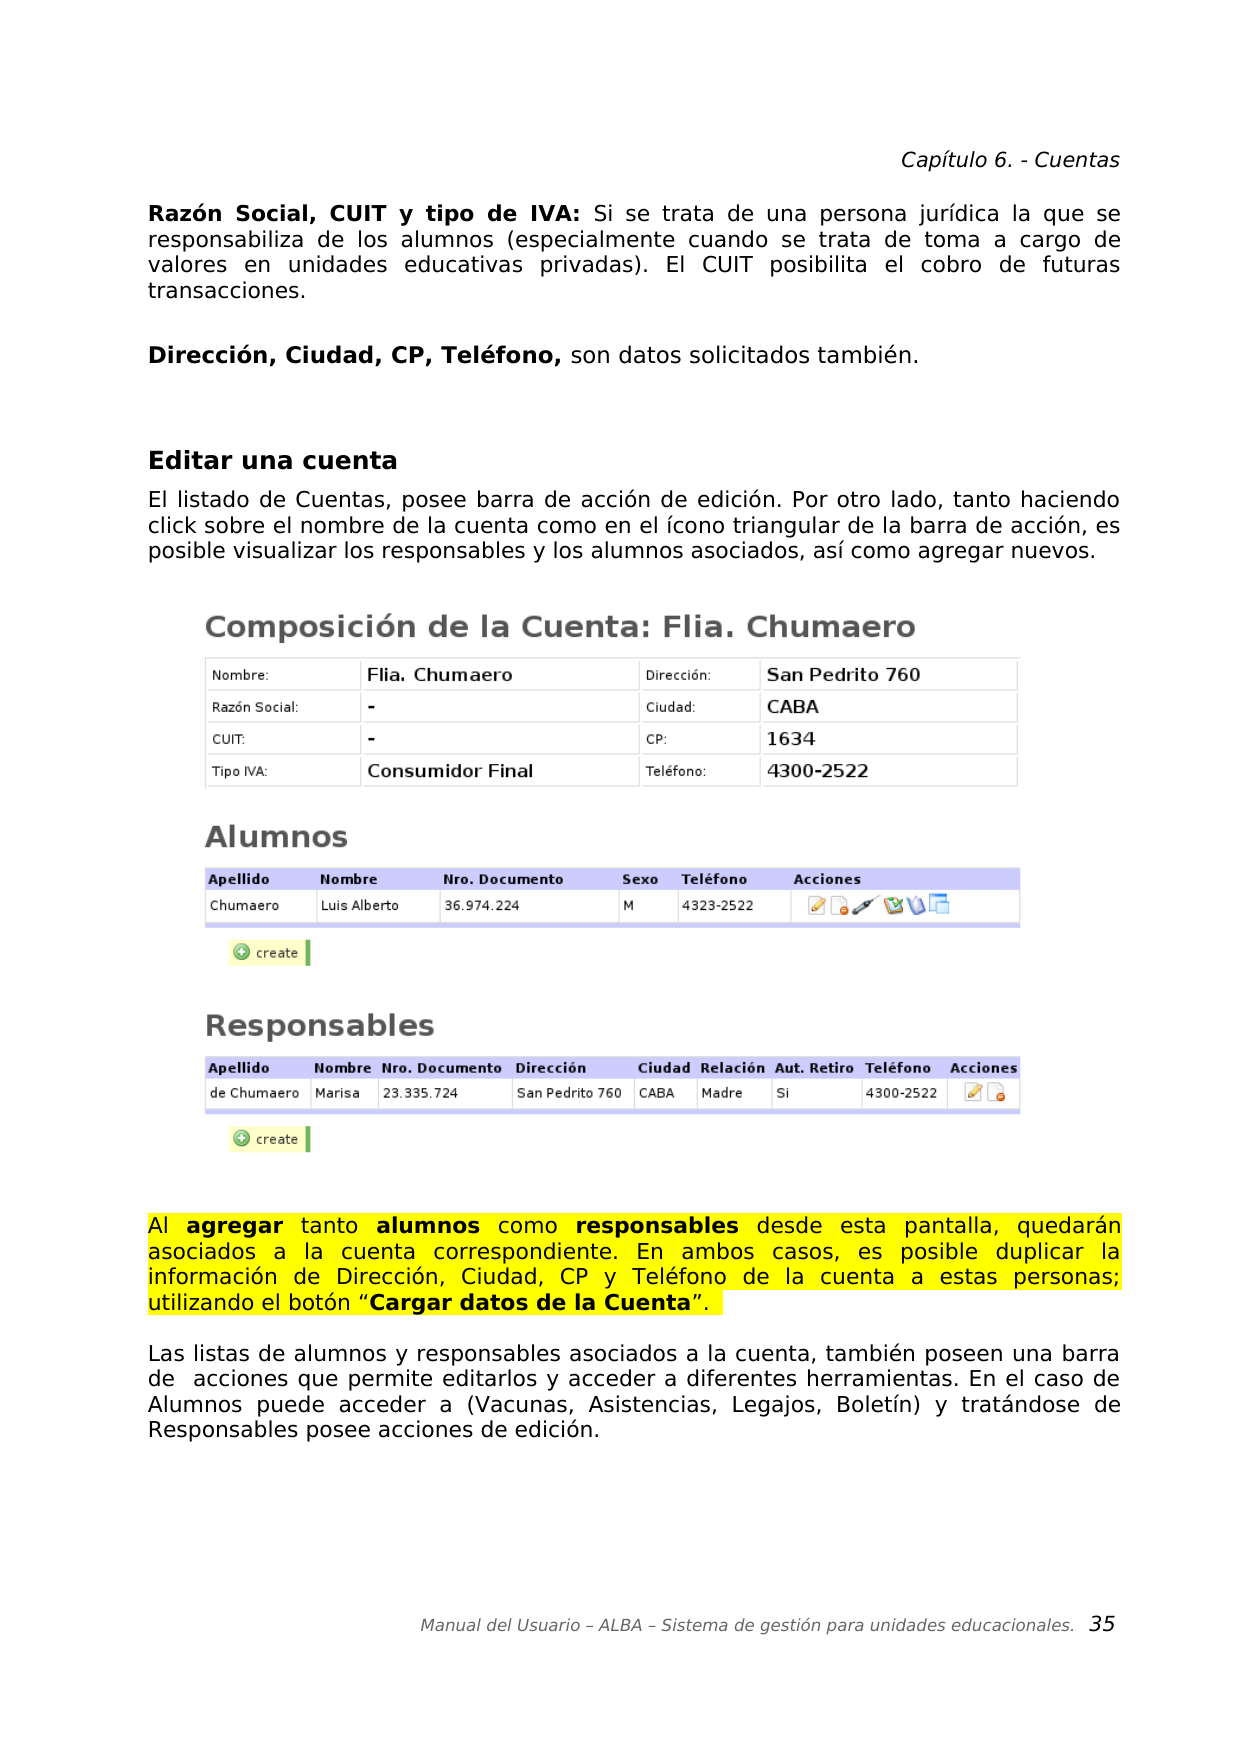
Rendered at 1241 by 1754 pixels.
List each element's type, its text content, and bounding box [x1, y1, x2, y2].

text El listado de Cuentas, posee barra de acción de edición. Por otro lado, tanto haciendo click sobre el nombre de la cuenta como en el ícono triangular de la barra de acción, es posible visualizar los responsables y los alumnos asociados, así como agregar nuevos. [148, 488, 1122, 564]
text Razón Social, CUIT y tipo de IVA: Si se trata de una persona jurídica la que se responsabiliza de los alumnos (especialmente cuando se trata de toma a cargo de valores en unidades educativas privadas). El CUIT posibilita el cobro de futuras transacciones. [148, 201, 1122, 303]
picture [199, 598, 1037, 1163]
subtitle Editar una cuenta [148, 446, 1122, 475]
text Dirección, Ciudad, CP, Teléfono, son datos solicitados también. [148, 343, 1122, 369]
text Al agregar tanto alumnos como responsables desde esta pantalla, quedarán asociados a la cuenta correspondiente. En ambos casos, es posible duplicar la información de Dirección, Ciudad, CP y Teléfono de la cuenta a estas personas; utilizando el botón “Cargar datos de la Cuenta”. [148, 1213, 1122, 1315]
text Las listas de alumnos y responsables asociados a la cuenta, también poseen una barra de acciones que permite editarlos y acceder a diferentes herramientas. En el caso de Alumnos puede acceder a (Vacunas, Asistencias, Legajos, Boletín) y tratándose de Responsables posee acciones de edición. [148, 1341, 1122, 1443]
